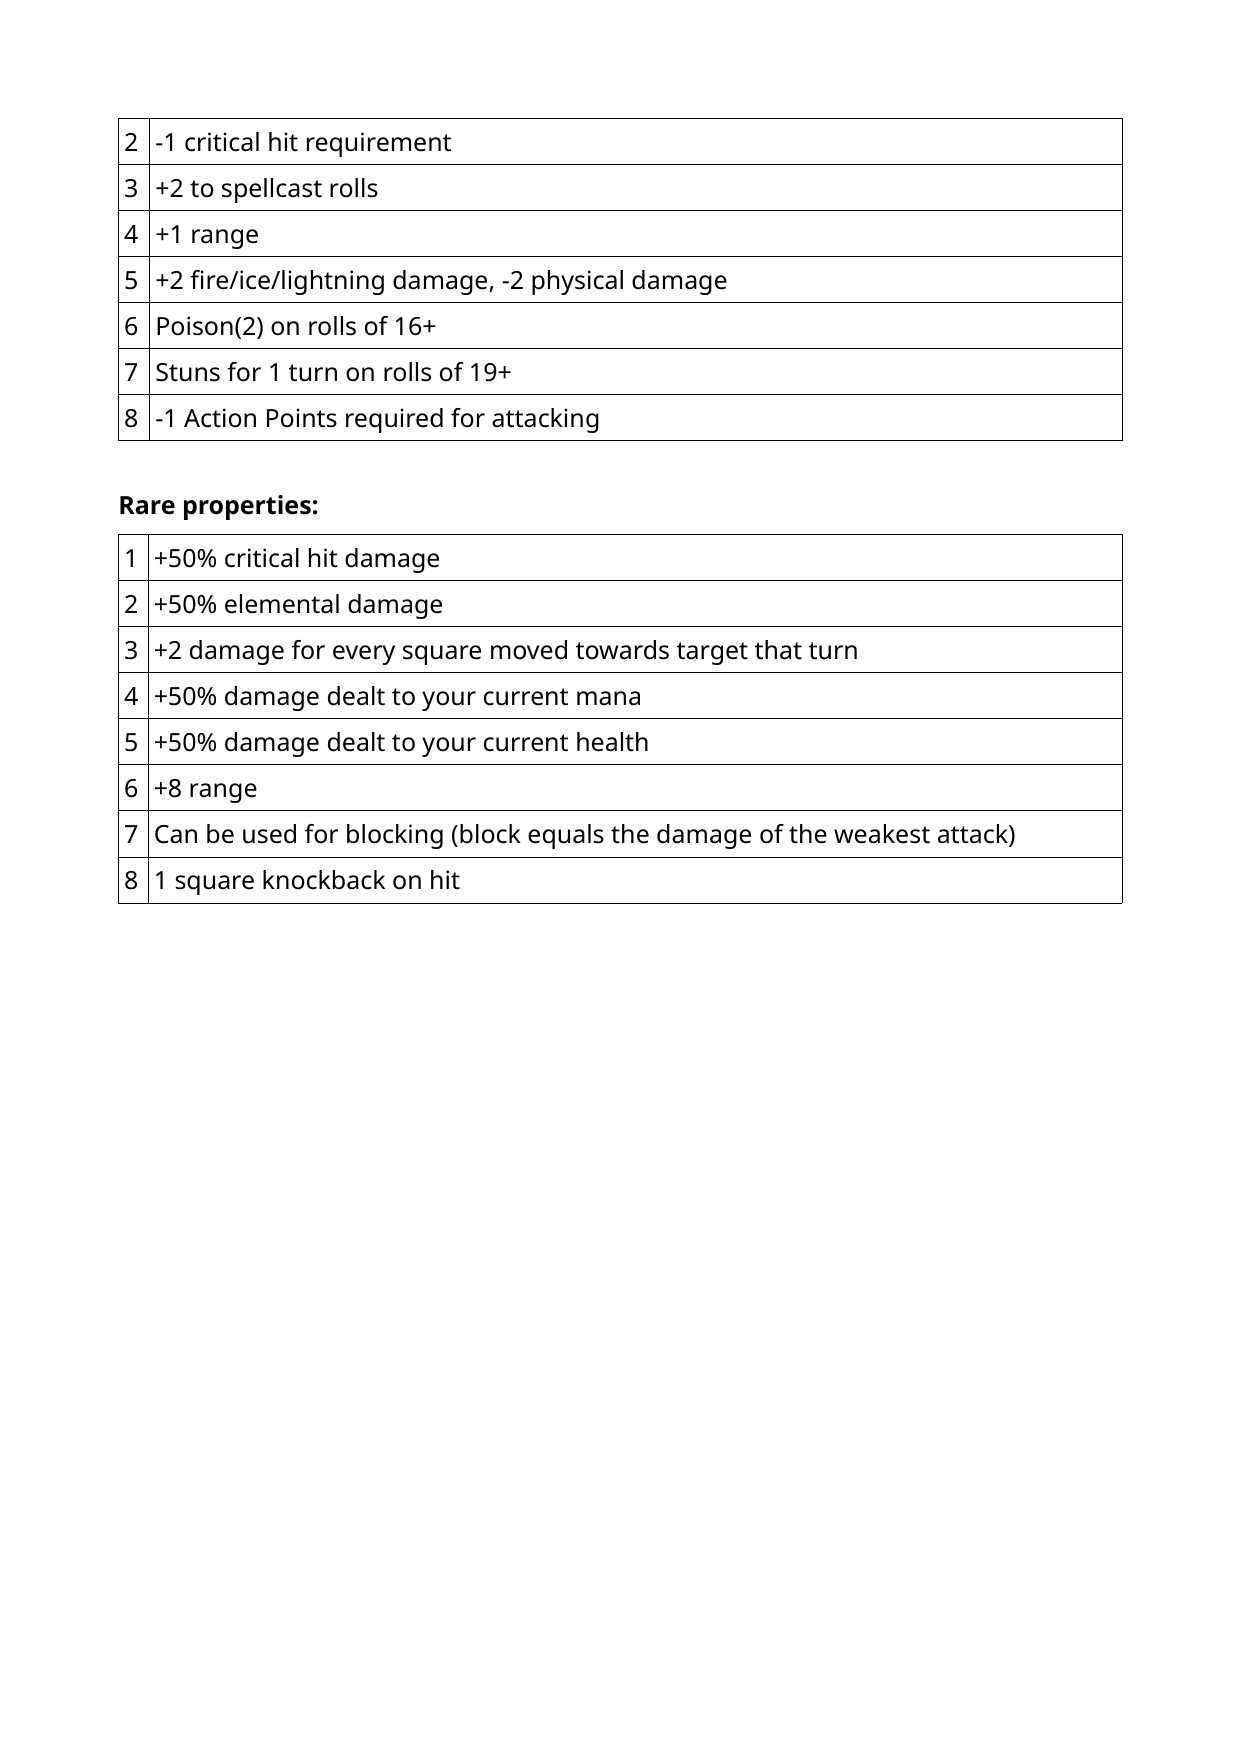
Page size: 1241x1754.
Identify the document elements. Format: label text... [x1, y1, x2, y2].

table_cell 7 [119, 811, 148, 856]
table_cell +2 damage for every square moved towards target that turn [149, 627, 1122, 672]
table_cell Can be used for blocking (block equals the damage of the weakest attack) [149, 811, 1122, 856]
table_cell +2 to spellcast rolls [150, 165, 1122, 210]
table_cell 3 [119, 627, 148, 672]
table_cell 5 [119, 257, 149, 302]
table_header +50% critical hit damage [149, 535, 1122, 580]
table_cell Poison(2) on rolls of 16+ [150, 303, 1122, 348]
table_cell -1 Action Points required for attacking [150, 395, 1122, 440]
table_cell +50% elemental damage [149, 581, 1122, 626]
table_cell 2 [119, 581, 148, 626]
table_cell 2 [119, 119, 149, 164]
table_cell 3 [119, 165, 149, 210]
table_cell 8 [119, 395, 149, 440]
table_cell 5 [119, 719, 148, 764]
table_cell 8 [119, 858, 148, 902]
text Rare properties: [118, 487, 1122, 522]
table_cell -1 critical hit requirement [150, 119, 1122, 164]
table_cell +50% damage dealt to your current health [149, 719, 1122, 764]
table_cell +50% damage dealt to your current mana [149, 673, 1122, 718]
table_header 1 [119, 535, 148, 580]
table_cell +1 range [150, 211, 1122, 256]
table_cell +2 fire/ice/lightning damage, -2 physical damage [150, 257, 1122, 302]
table_cell 1 square knockback on hit [149, 858, 1122, 902]
table_cell 6 [119, 303, 149, 348]
table_cell Stuns for 1 turn on rolls of 19+ [150, 349, 1122, 394]
table_cell 6 [119, 765, 148, 810]
table_cell 7 [119, 349, 149, 394]
table_cell 4 [119, 211, 149, 256]
table_cell 4 [119, 673, 148, 718]
table_cell +8 range [149, 765, 1122, 810]
